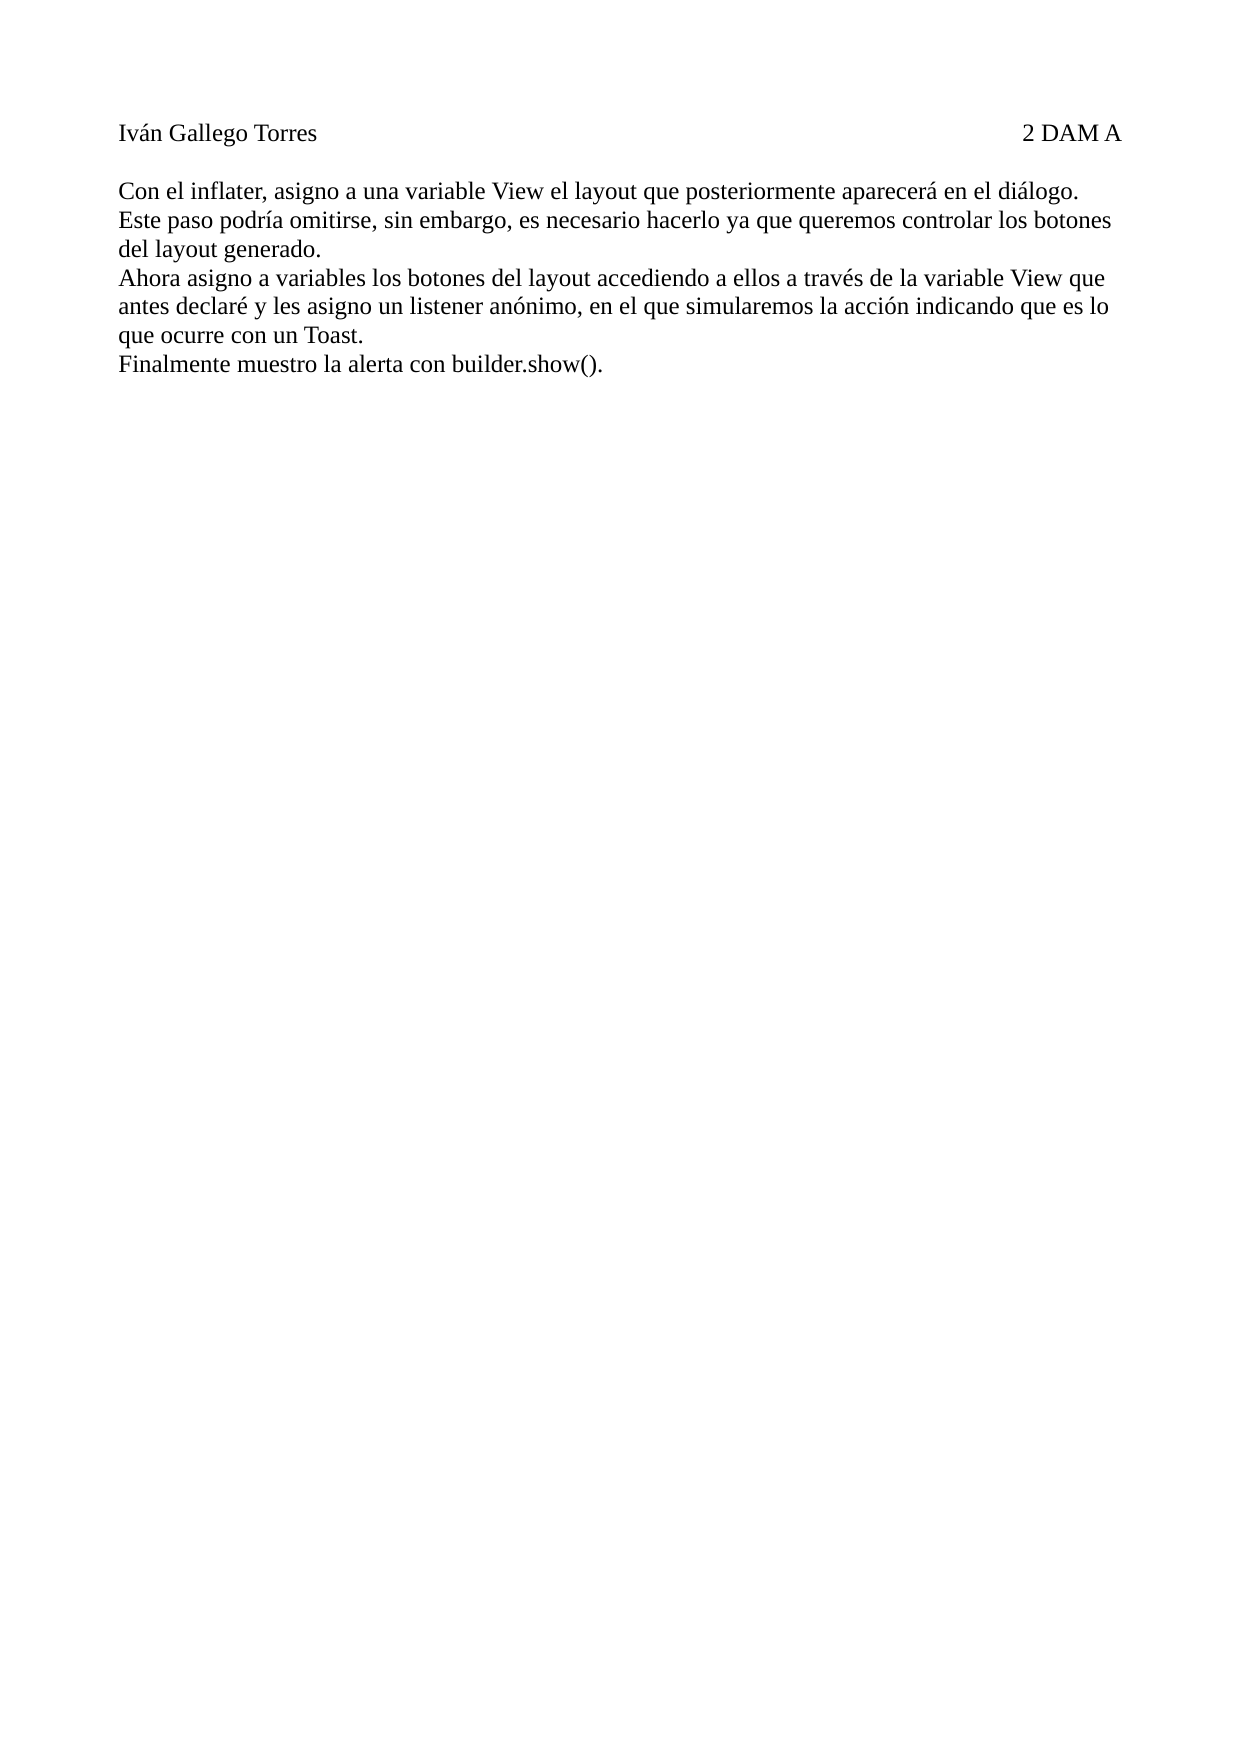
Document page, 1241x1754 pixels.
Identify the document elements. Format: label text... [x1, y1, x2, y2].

text Ahora asigno a variables los botones del layout accediendo a ellos a través de la variable View que antes declaré y les asigno un listener anónimo, en el que simularemos la acción indicando que es lo que ocurre con un Toast. [118, 263, 1122, 349]
text Con el inflater, asigno a una variable View el layout que posteriormente aparecerá en el diálogo. Este paso podría omitirse, sin embargo, es necesario hacerlo ya que queremos controlar los botones del layout generado. [118, 176, 1122, 263]
text Finalmente muestro la alerta con builder.show(). [118, 349, 1122, 378]
